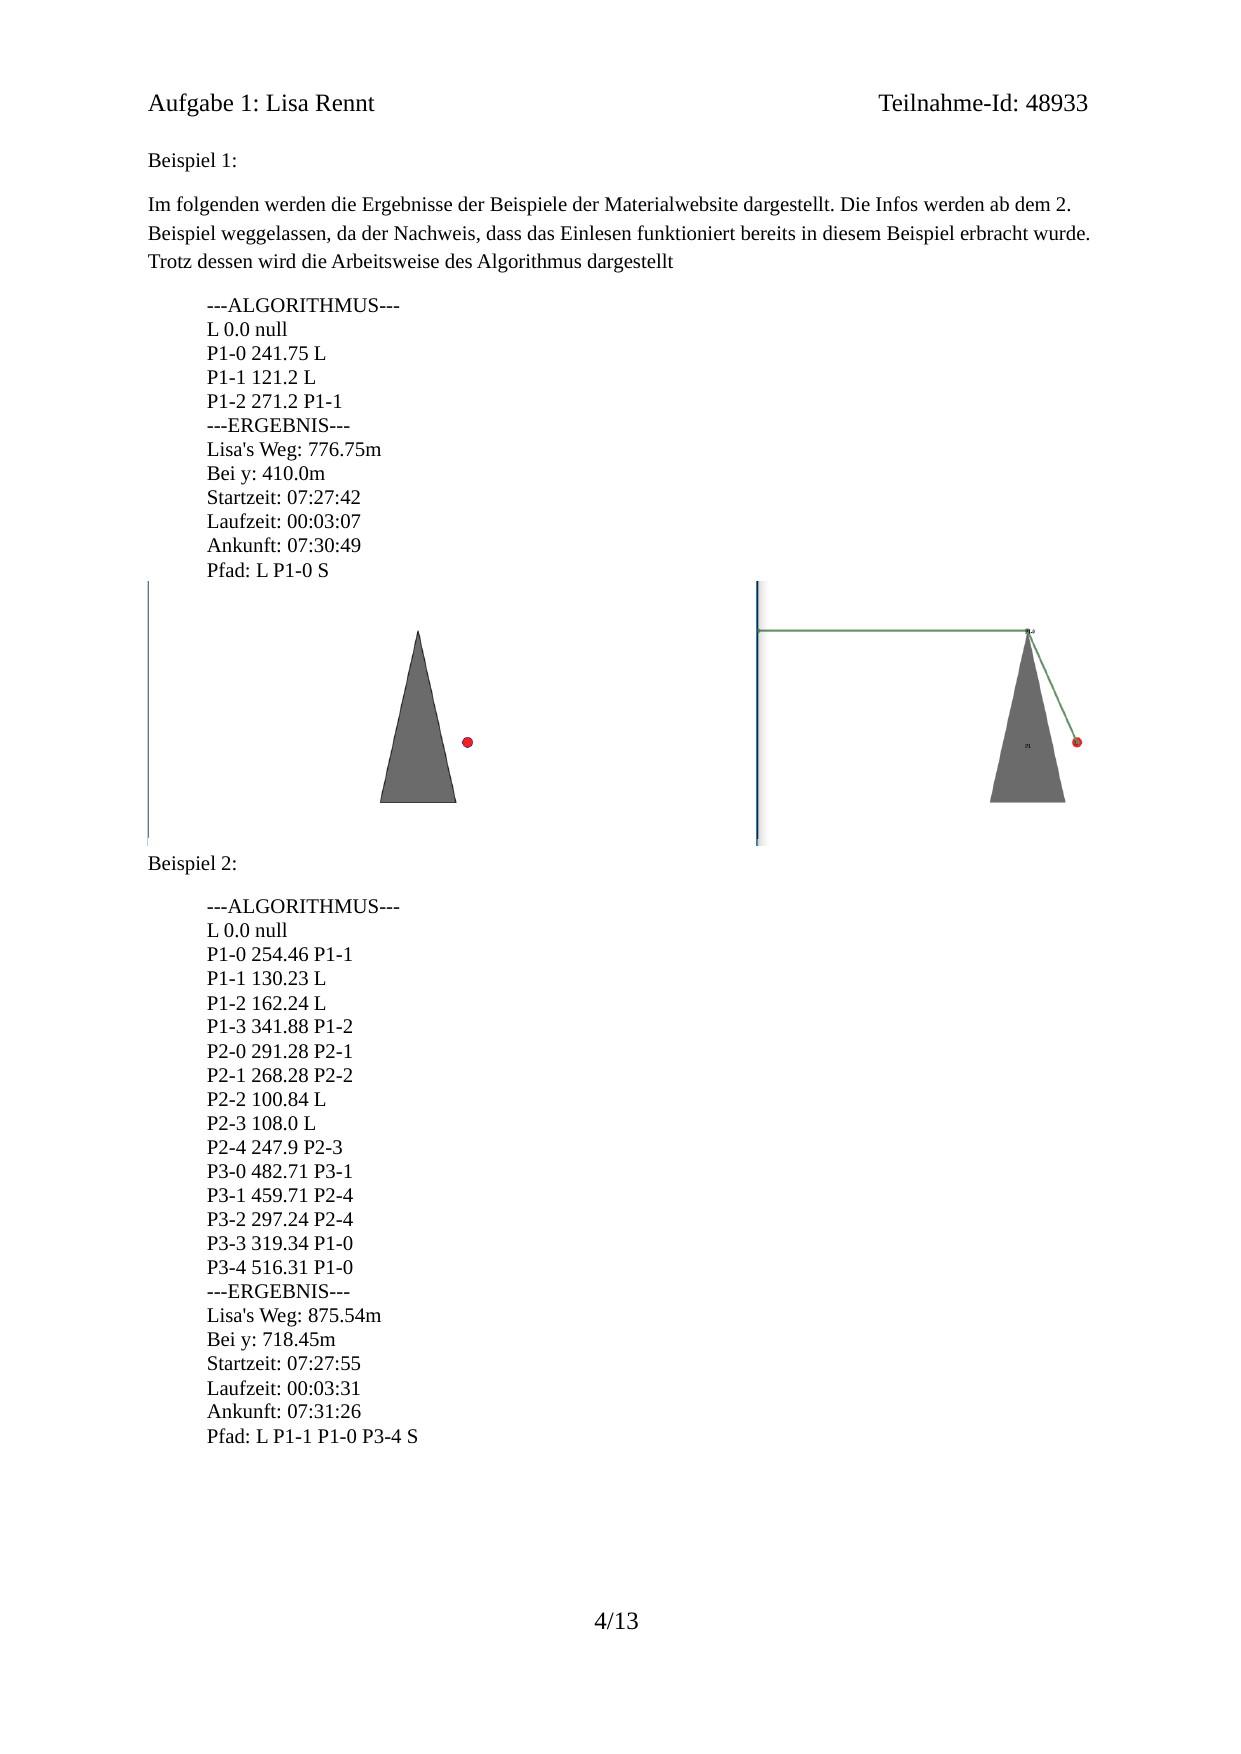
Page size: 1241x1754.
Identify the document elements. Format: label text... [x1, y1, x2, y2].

text P2-1 268.28 P2-2 [207, 1063, 1033, 1087]
text P1-2 162.24 L [207, 990, 1033, 1014]
text P3-0 482.71 P3-1 [207, 1159, 1033, 1183]
text P1-1 130.23 L [207, 966, 1033, 990]
text P2-3 108.0 L [207, 1111, 1033, 1135]
text ---ERGEBNIS--- [207, 413, 1033, 437]
text Lisa's Weg: 776.75m [207, 437, 1033, 461]
text Laufzeit: 00:03:07 [207, 509, 1033, 533]
text Startzeit: 07:27:55 [207, 1351, 1033, 1375]
text ---ALGORITHMUS--- [207, 293, 1033, 317]
text Beispiel 1: [148, 148, 1093, 172]
text P1-2 271.2 P1-1 [207, 389, 1033, 413]
text P3-4 516.31 P1-0 [207, 1255, 1033, 1279]
text Ankunft: 07:31:26 [207, 1399, 1033, 1423]
text L 0.0 null [207, 317, 1033, 341]
text Beispiel 2: [148, 846, 1093, 875]
text P2-4 247.9 P2-3 [207, 1135, 1033, 1159]
text P3-3 319.34 P1-0 [207, 1231, 1033, 1255]
text P1-0 241.75 L [207, 341, 1033, 365]
text Bei y: 718.45m [207, 1327, 1033, 1351]
text ---ERGEBNIS--- [207, 1279, 1033, 1303]
text Laufzeit: 00:03:31 [207, 1375, 1033, 1399]
text Im folgenden werden die Ergebnisse der Beispiele der Materialwebsite dargestellt. Die Infos werden ab dem 2. Beispiel weggelassen, da der Nachweis, dass das Einlesen funktioniert bereits in diesem Beispiel erbracht wurde. Trotz dessen wird die Arbeitsweise des Algorithmus dargestellt [148, 192, 1093, 273]
text P2-2 100.84 L [207, 1087, 1033, 1111]
text P1-0 254.46 P1-1 [207, 942, 1033, 966]
text Bei y: 410.0m [207, 461, 1033, 485]
text Pfad: L P1-1 P1-0 P3-4 S [207, 1423, 1033, 1448]
text P3-1 459.71 P2-4 [207, 1183, 1033, 1207]
text P2-0 291.28 P2-1 [207, 1038, 1033, 1063]
text L 0.0 null [207, 918, 1033, 942]
text P1-3 341.88 P1-2 [207, 1014, 1033, 1038]
text ---ALGORITHMUS--- [207, 894, 1033, 918]
text P1-1 121.2 L [207, 365, 1033, 389]
text Pfad: L P1-0 S [207, 557, 1033, 581]
text P3-2 297.24 P2-4 [207, 1207, 1033, 1231]
text Lisa's Weg: 875.54m [207, 1303, 1033, 1327]
text Ankunft: 07:30:49 [207, 533, 1033, 557]
picture [147, 581, 1093, 846]
text Startzeit: 07:27:42 [207, 485, 1033, 509]
